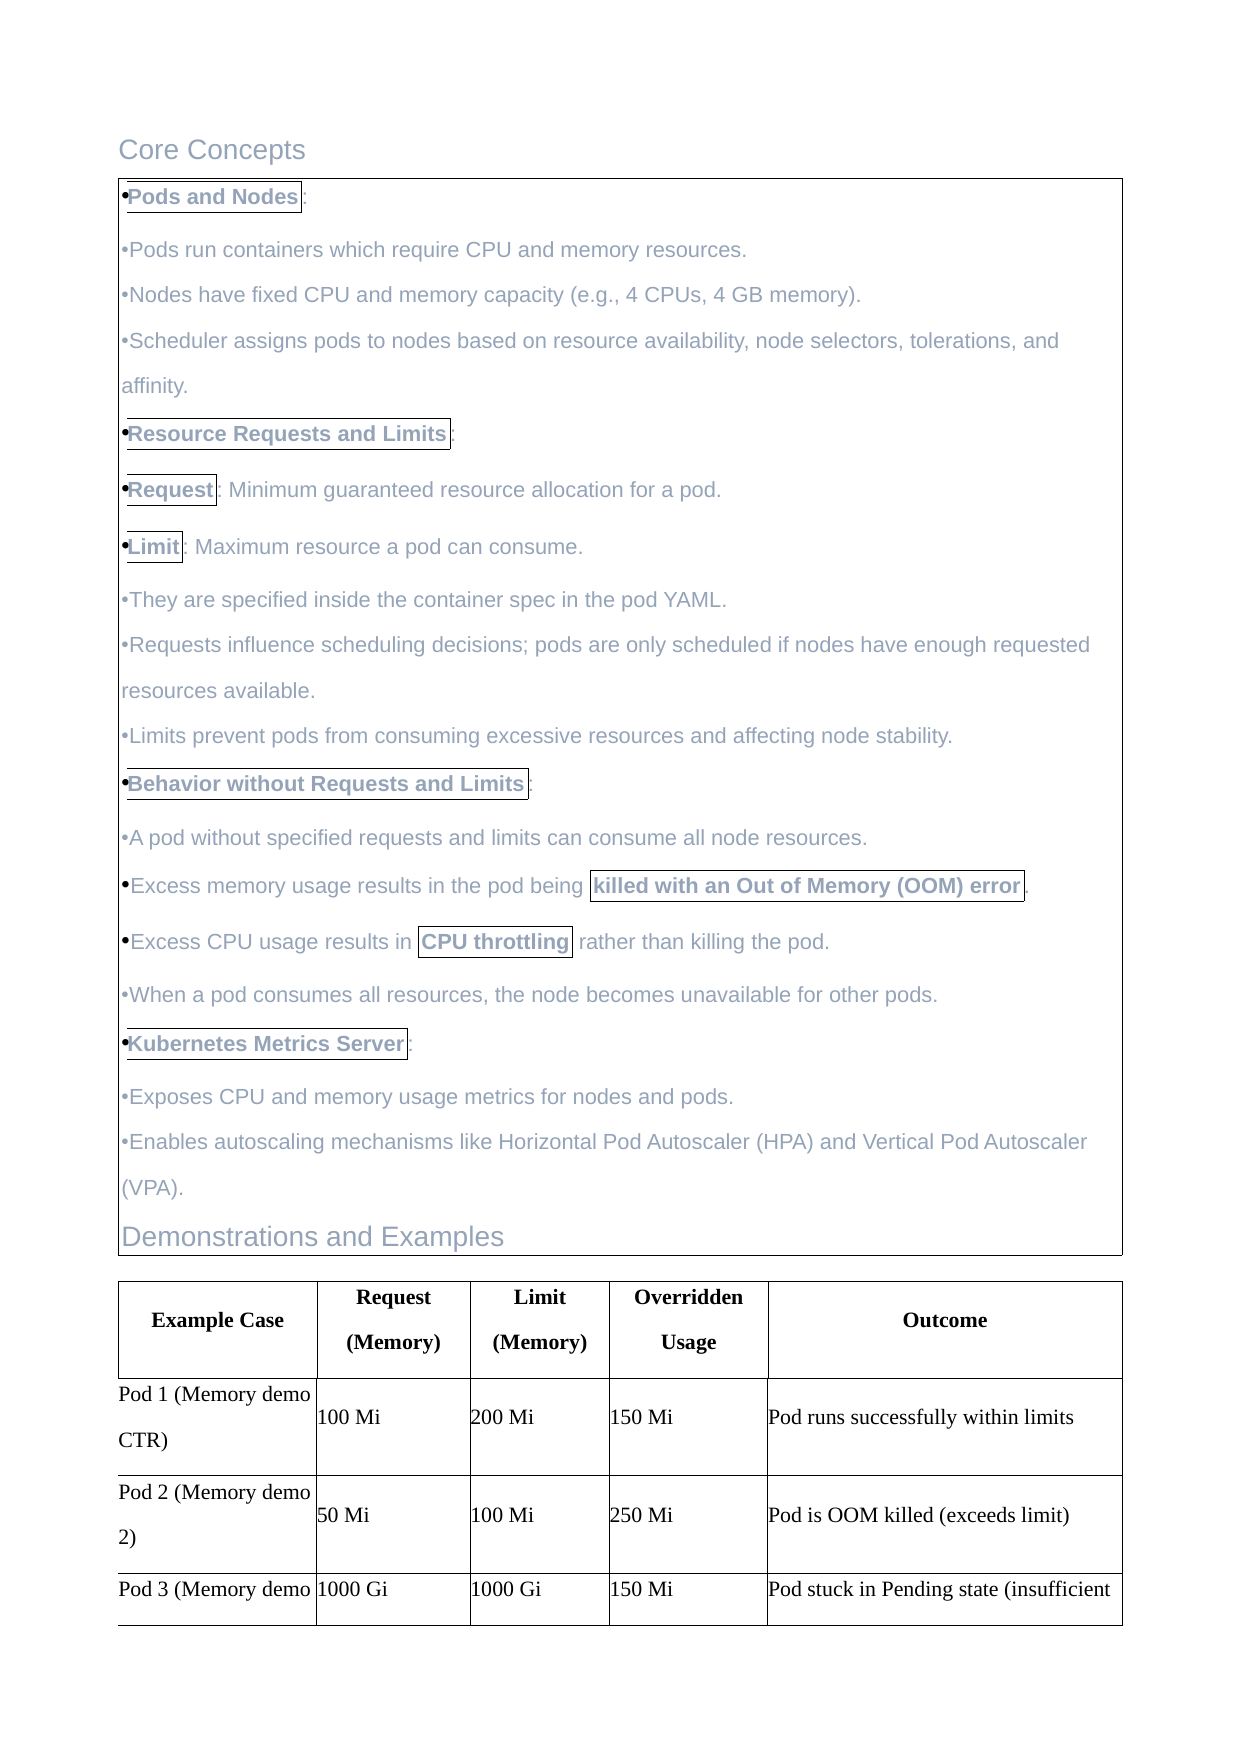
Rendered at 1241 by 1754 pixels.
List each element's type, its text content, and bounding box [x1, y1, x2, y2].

list Limits prevent pods from consuming excessive resources and affecting node stability. [119, 720, 1122, 748]
list Requests influence scheduling decisions; pods are only scheduled if nodes have enough requested resources available. [119, 629, 1122, 703]
list Limit: Maximum resource a pod can consume. [119, 528, 1122, 562]
table_cell 100 Mi [471, 1476, 609, 1572]
table_cell 100 Mi [317, 1379, 470, 1475]
table_cell 150 Mi [610, 1574, 767, 1625]
table_header Overridden Usage [610, 1282, 768, 1377]
table_header Request (Memory) [318, 1282, 470, 1377]
table_cell Pod runs successfully within limits [768, 1379, 1122, 1475]
subtitle Core Concepts [118, 133, 1122, 165]
table_cell Pod is OOM killed (exceeds limit) [768, 1476, 1122, 1572]
list Enables autoscaling mechanisms like Horizontal Pod Autoscaler (HPA) and Vertical Pod Autoscaler (VPA). [119, 1126, 1122, 1199]
list Request: Minimum guaranteed resource allocation for a pod. [119, 471, 1122, 506]
table_cell 1000 Gi [471, 1574, 609, 1625]
list Pods run containers which require CPU and memory resources. [119, 234, 1122, 262]
list When a pod consumes all resources, the node becomes unavailable for other pods. [119, 979, 1122, 1007]
table_cell 1000 Gi [317, 1574, 470, 1625]
table_cell 250 Mi [610, 1476, 767, 1572]
table_header Example Case [119, 1282, 317, 1377]
list Resource Requests and Limits: [119, 415, 1122, 449]
list Nodes have fixed CPU and memory capacity (e.g., 4 CPUs, 4 GB memory). [119, 279, 1122, 307]
list Excess memory usage results in the pod being killed with an Out of Memory (OOM) error. [119, 867, 1122, 901]
table_cell 200 Mi [471, 1379, 609, 1475]
table_cell Pod 1 (Memory demo CTR) [118, 1379, 316, 1475]
list Kubernetes Metrics Server: [119, 1024, 1122, 1059]
table_cell Pod 3 (Memory demo [118, 1574, 316, 1625]
list Pods and Nodes: [119, 179, 1122, 212]
list Scheduler assigns pods to nodes based on resource availability, node selectors, tolerations, and affinity. [119, 324, 1122, 398]
table_cell Pod 2 (Memory demo 2) [118, 1476, 316, 1572]
list Behavior without Requests and Limits: [119, 765, 1122, 799]
table_cell 150 Mi [610, 1379, 767, 1475]
table_cell 50 Mi [317, 1476, 470, 1572]
list A pod without specified requests and limits can consume all node resources. [119, 821, 1122, 849]
table_header Outcome [769, 1282, 1122, 1377]
list Excess CPU usage results in CPU throttling rather than killing the pod. [119, 923, 1122, 957]
table_header Limit (Memory) [471, 1282, 609, 1377]
list They are specified inside the container spec in the pod YAML. [119, 584, 1122, 612]
table_cell Pod stuck in Pending state (insufficient [768, 1574, 1122, 1625]
list Exposes CPU and memory usage metrics for nodes and pods. [119, 1081, 1122, 1109]
subtitle Demonstrations and Examples [119, 1217, 1122, 1255]
